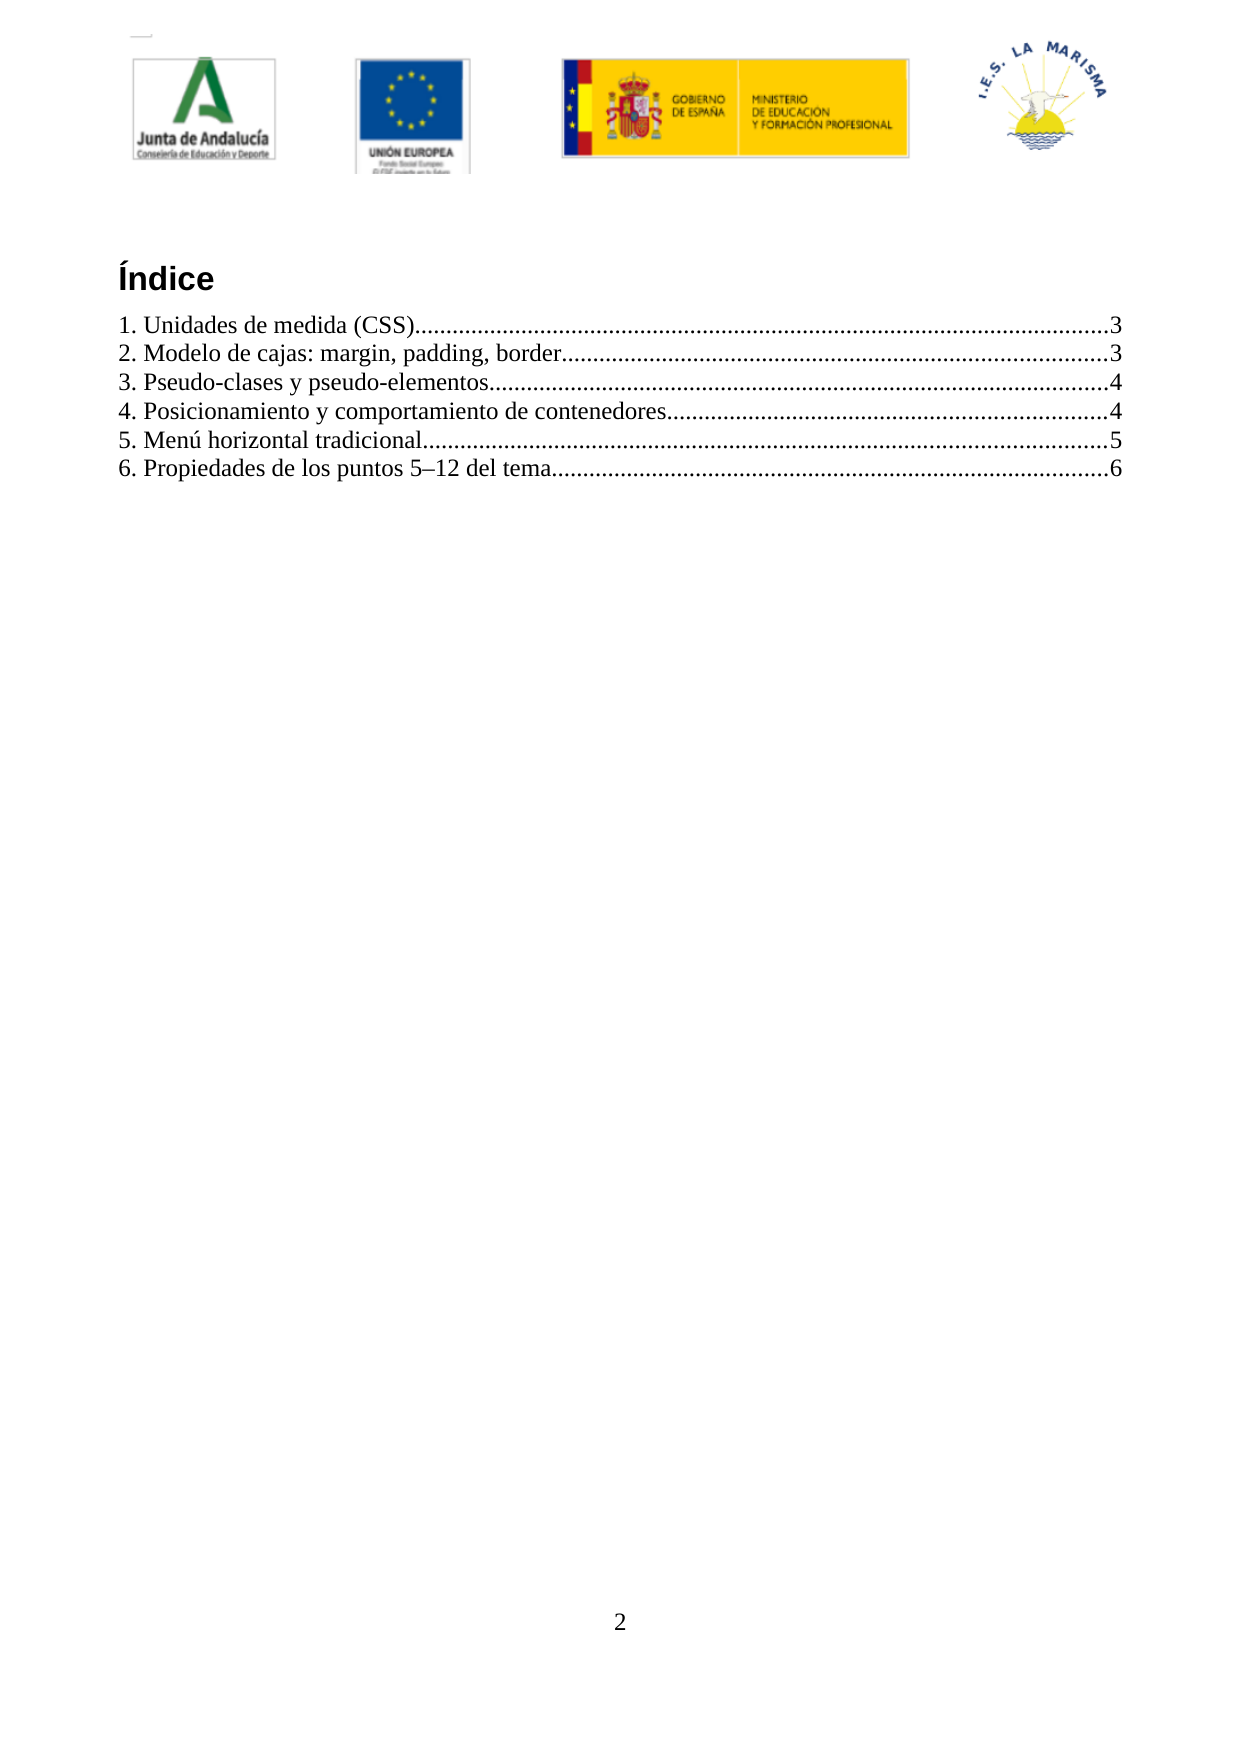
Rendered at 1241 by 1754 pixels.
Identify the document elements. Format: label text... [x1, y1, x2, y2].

text 4. Posicionamiento y comportamiento de contenedores 4 [118, 396, 1122, 425]
subtitle Índice [118, 259, 1122, 297]
text 2. Modelo de cajas: margin, padding, border 3 [118, 338, 1122, 367]
text 6. Propiedades de los puntos 5–12 del tema 6 [118, 453, 1122, 482]
text 1. Unidades de medida (CSS) 3 [118, 310, 1122, 338]
picture [124, 34, 1129, 174]
text 3. Pseudo-clases y pseudo-elementos 4 [118, 367, 1122, 396]
text 5. Menú horizontal tradicional 5 [118, 425, 1122, 453]
